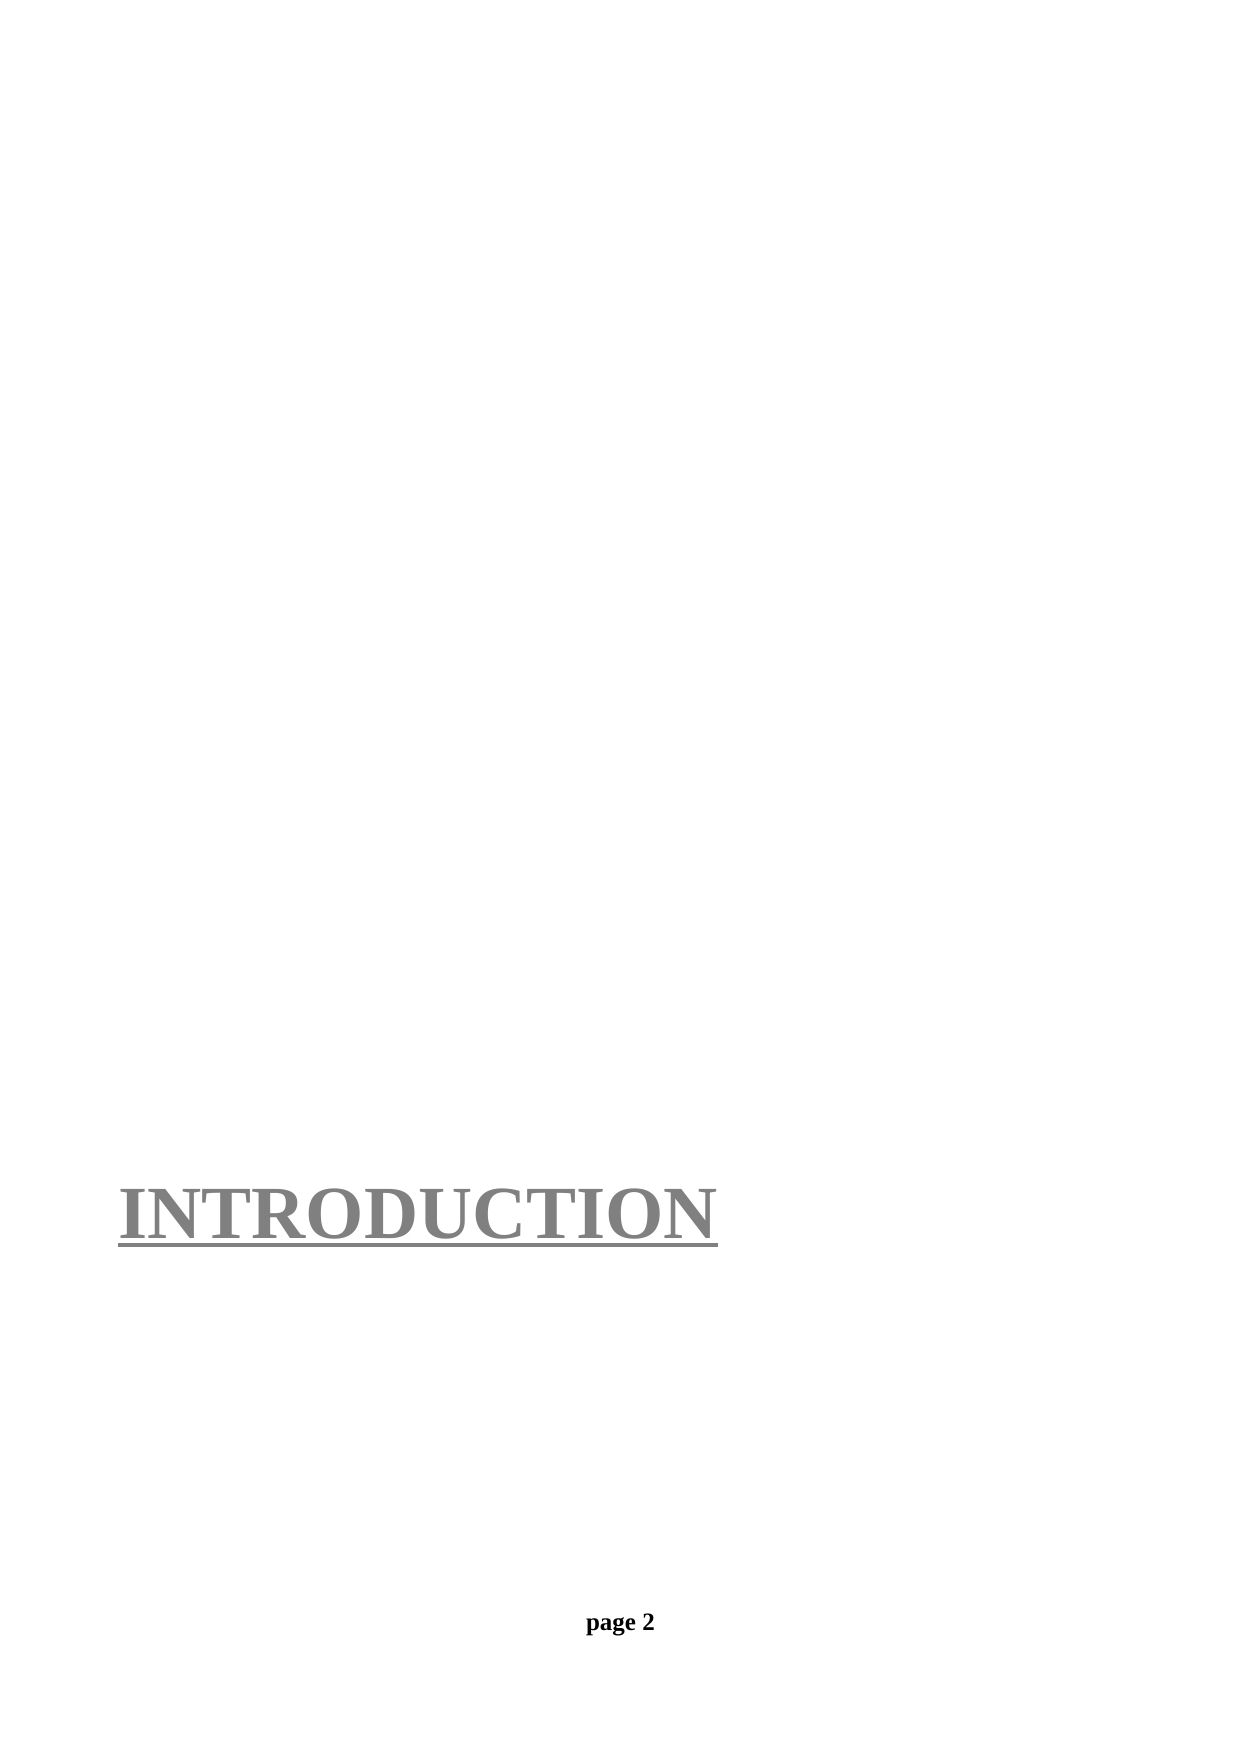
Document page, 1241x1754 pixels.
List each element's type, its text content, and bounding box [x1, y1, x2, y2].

subtitle Introduction [118, 1168, 1122, 1254]
